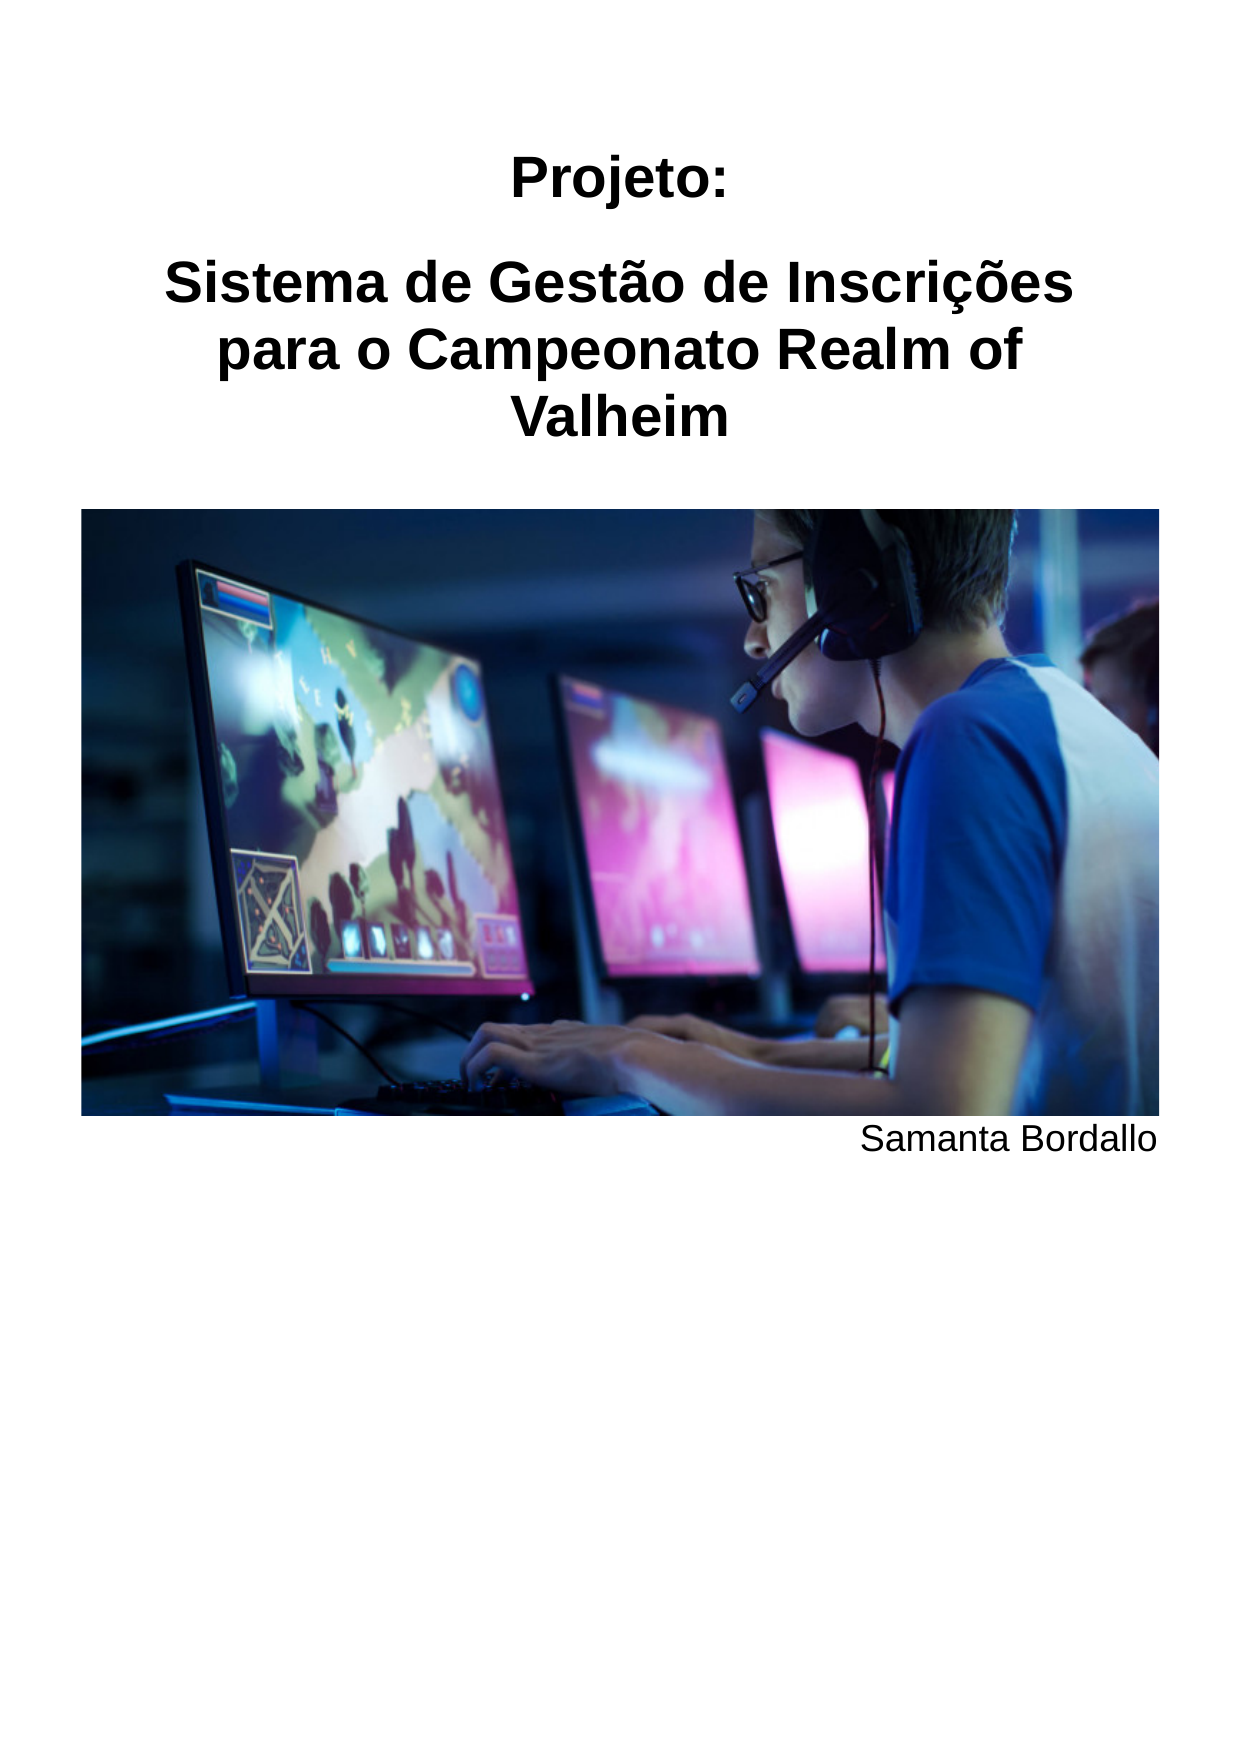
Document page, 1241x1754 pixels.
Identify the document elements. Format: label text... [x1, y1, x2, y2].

title Projeto: [118, 143, 1122, 210]
title Sistema de Gestão de Inscrições para o Campeonato Realm of Valheim [118, 248, 1122, 449]
picture [81, 509, 1160, 1116]
subtitle Samanta Bordallo [118, 1116, 1157, 1159]
